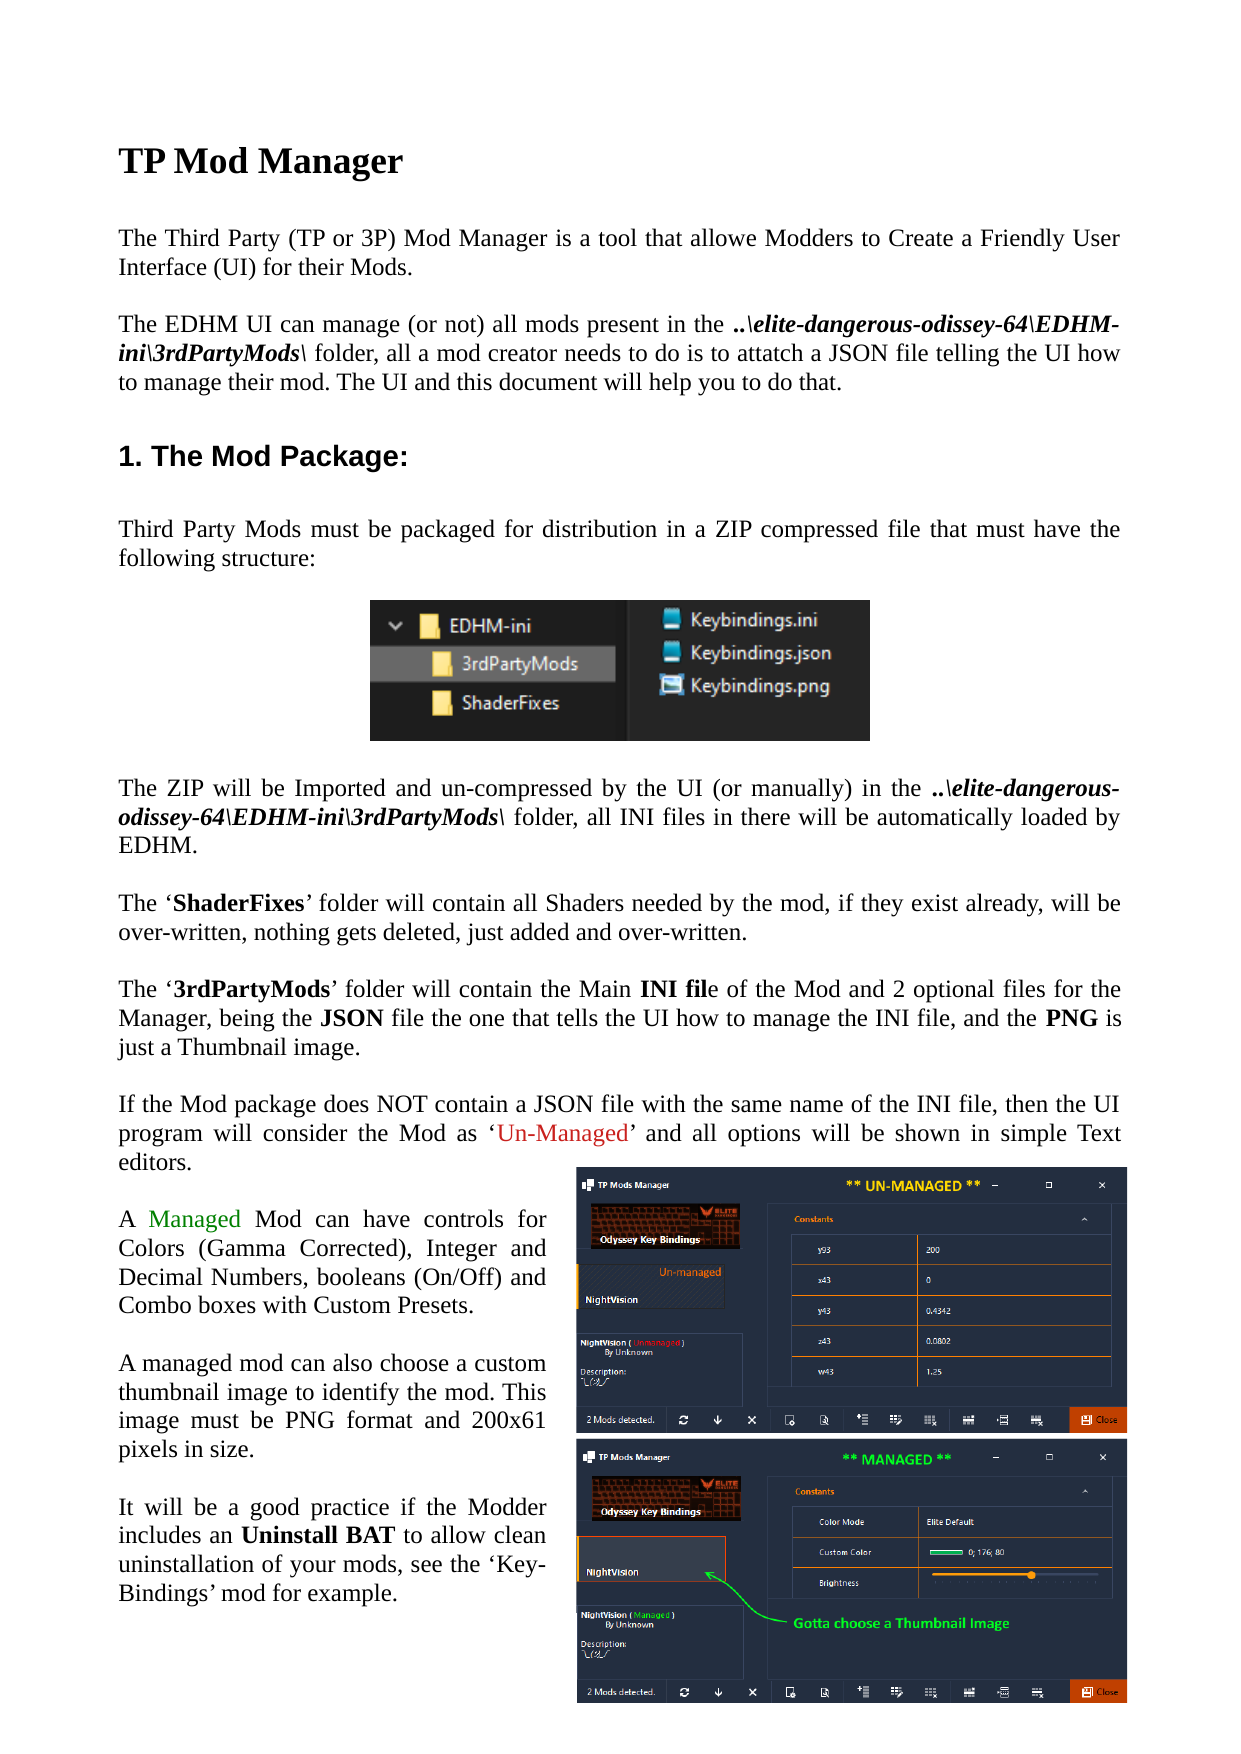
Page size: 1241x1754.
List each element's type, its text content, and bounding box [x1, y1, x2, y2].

text The ‘ShaderFixes’ folder will contain all Shaders needed by the mod, if they exist already, will be over-written, nothing gets deleted, just added and over-written. [118, 888, 1122, 945]
subtitle 1. The Mod Package: [118, 439, 1122, 473]
subtitle TP Mod Manager [118, 139, 1122, 182]
text The ‘3rdPartyMods’ folder will contain the Main INI file of the Mod and 2 optional files for the Manager, being the JSON file the one that tells the UI how to manage the INI file, and the PNG is just a Thumbnail image. [118, 974, 1122, 1060]
text A managed mod can also choose a custom thumbnail image to identify the mod. This image must be PNG format and 200x61 pixels in size. [118, 1348, 576, 1463]
text The EDHM UI can manage (or not) all mods present in the ..\elite-dangerous-odissey-64\EDHM-ini\3rdPartyMods\ folder, all a mod creator needs to do is to attatch a JSON file telling the UI how to manage their mod. The UI and this document will help you to do that. [118, 309, 1122, 396]
text A Managed Mod can have controls for Colors (Gamma Corrected), Integer and Decimal Numbers, booleans (On/Off) and Combo boxes with Custom Presets. [118, 1204, 576, 1319]
text The ZIP will be Imported and un-compressed by the UI (or manually) in the ..\elite-dangerous-odissey-64\EDHM-ini\3rdPartyMods\ folder, all INI files in there will be automatically loaded by EDHM. [118, 773, 1122, 859]
text If the Mod package does NOT contain a JSON file with the same name of the INI file, then the UI program will consider the Mod as ‘Un-Managed’ and all options will be shown in simple Text editors. [118, 1089, 1122, 1175]
text It will be a good practice if the Modder includes an Uninstall BAT to allow clean uninstallation of your mods, see the ‘Key-Bindings’ mod for example. [118, 1492, 576, 1607]
picture [370, 600, 870, 741]
text Third Party Mods must be packaged for distribution in a ZIP compressed file that must have the following structure: [118, 514, 1122, 572]
text The Third Party (TP or 3P) Mod Manager is a tool that allowe Modders to Create a Friendly User Interface (UI) for their Mods. [118, 223, 1122, 281]
picture [576, 1167, 1128, 1703]
